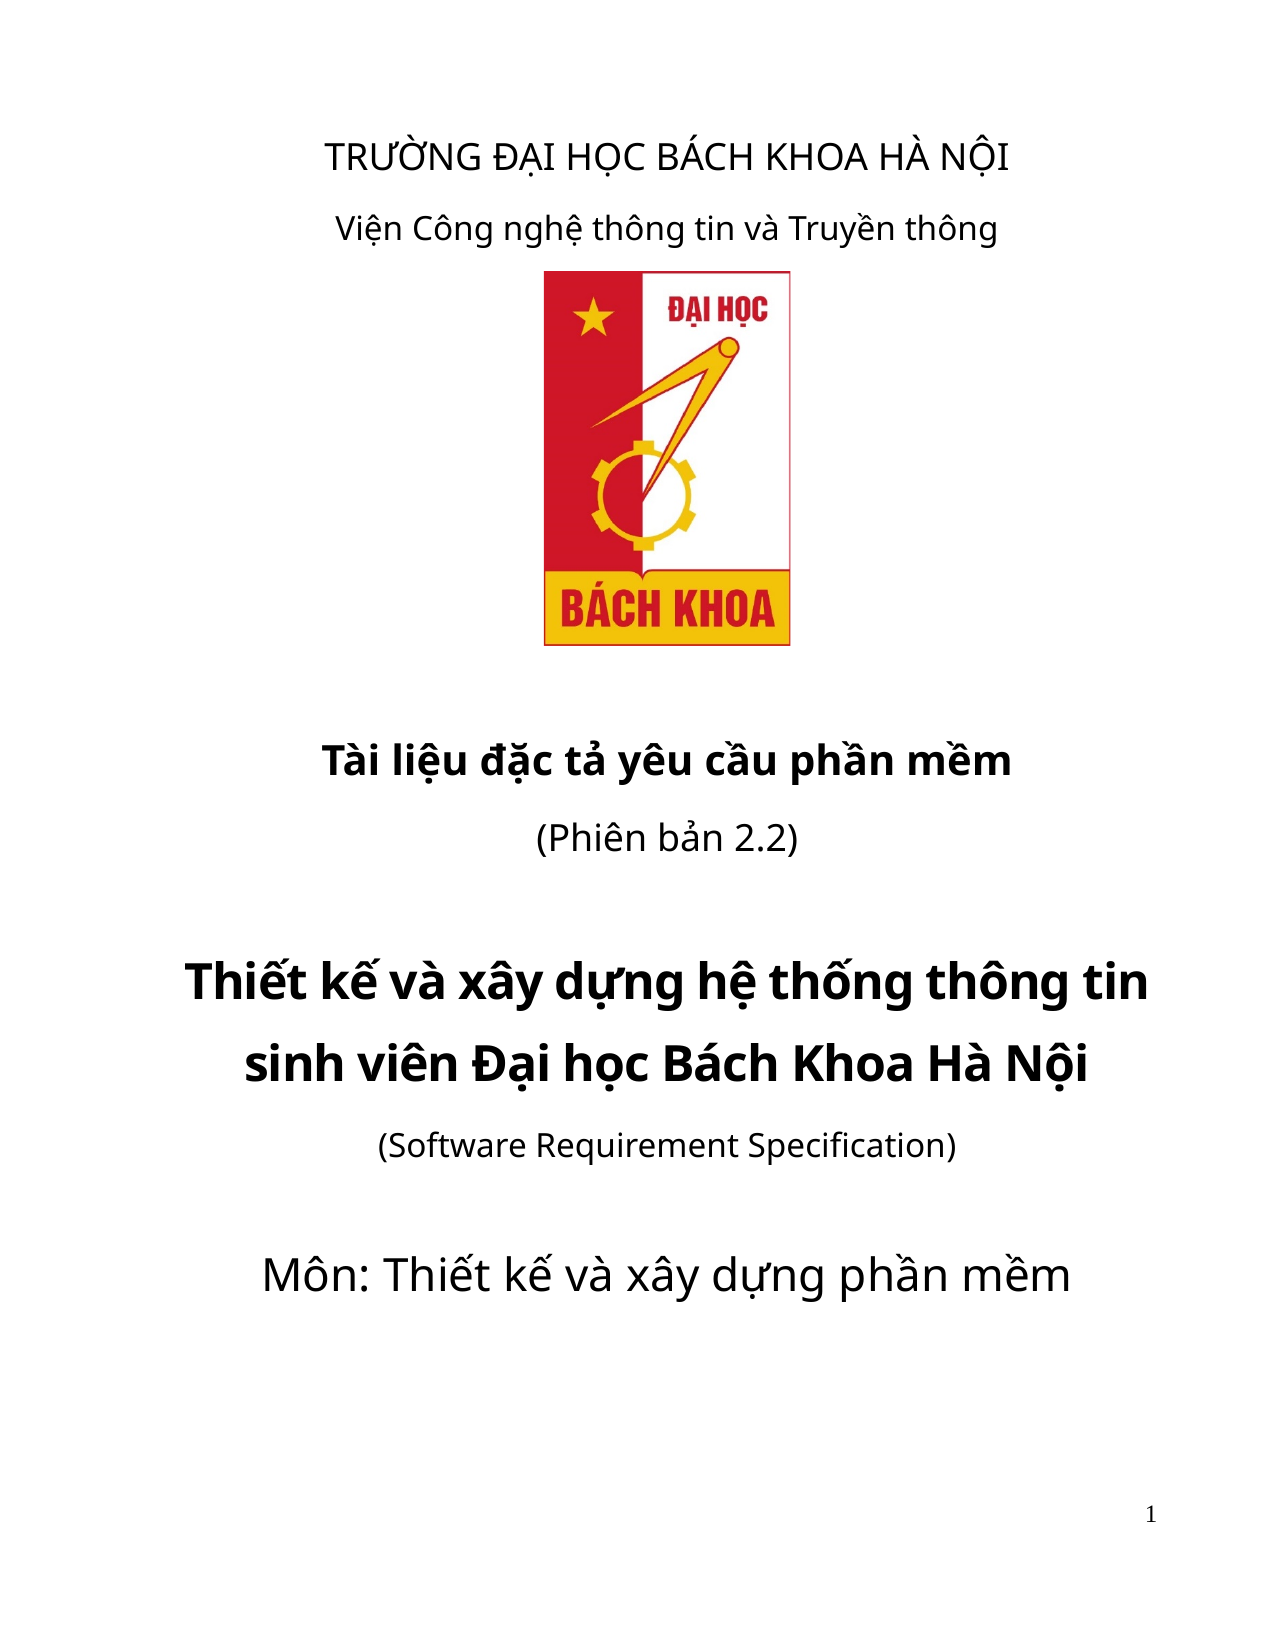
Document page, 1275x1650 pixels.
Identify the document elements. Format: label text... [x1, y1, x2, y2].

text Viện Công nghệ thông tin và Truyền thông [177, 204, 1157, 250]
text (Phiên bản 2.2) [177, 811, 1157, 862]
text Môn: Thiết kế và xây dựng phần mềm [177, 1242, 1157, 1304]
title Thiết kế và xây dựng hệ thống thông tin sinh viên Đại học Bách Khoa Hà Nội [177, 946, 1157, 1096]
text TRƯỜNG ĐẠI HỌC BÁCH KHOA HÀ NỘI [177, 131, 1157, 182]
text Tài liệu đặc tả yêu cầu phần mềm [177, 730, 1157, 787]
picture [543, 271, 791, 646]
text (Software Requirement Specification) [177, 1122, 1157, 1167]
